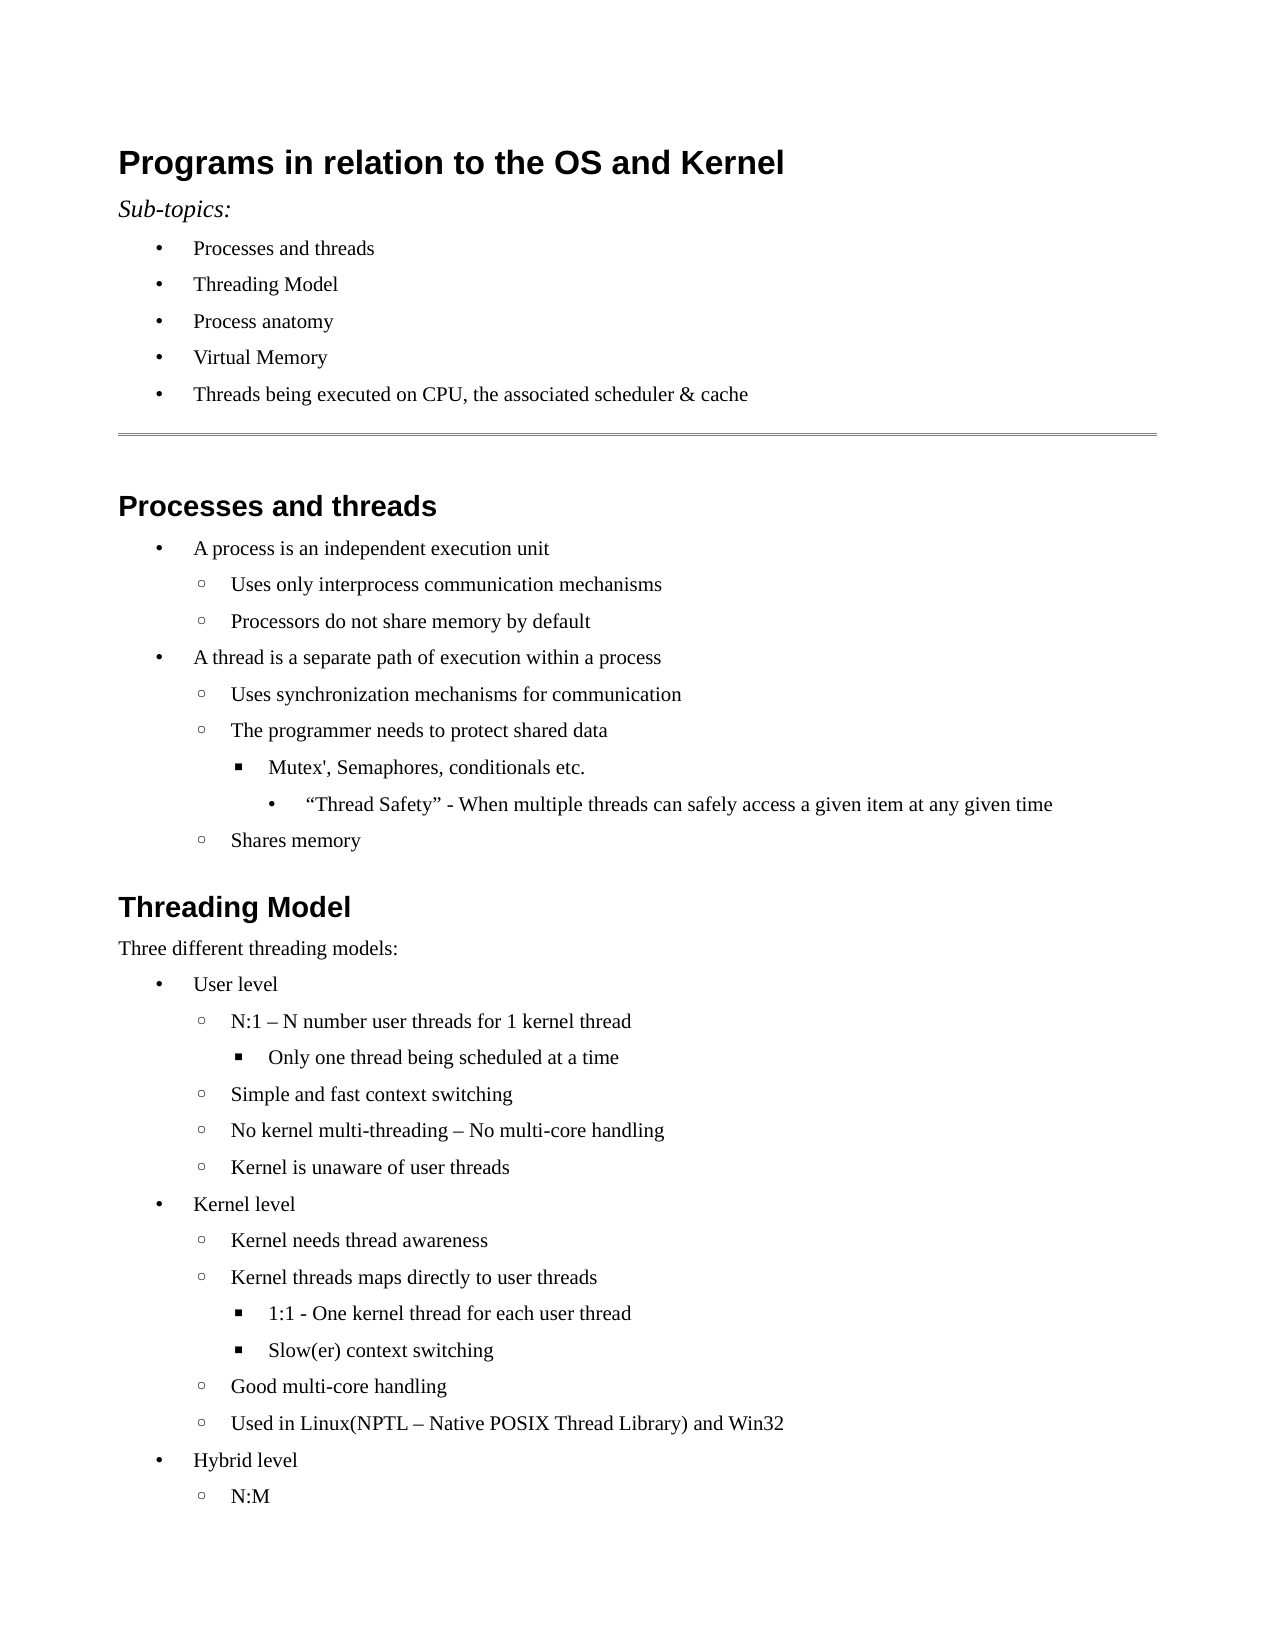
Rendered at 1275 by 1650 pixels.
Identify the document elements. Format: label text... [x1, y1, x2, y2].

list No kernel multi-threading – No multi-core handling [193, 1118, 1157, 1142]
list Hybrid level [156, 1447, 1157, 1472]
list Uses only interprocess communication mechanisms [193, 572, 1157, 596]
list Kernel level [156, 1192, 1157, 1216]
list 1:1 - One kernel thread for each user thread [231, 1301, 1157, 1325]
list Mutex', Semaphores, conditionals etc. [231, 755, 1157, 779]
list N:M [193, 1484, 1157, 1508]
text Sub-topics: [118, 194, 1157, 223]
list Threading Model [156, 272, 1157, 296]
list N:1 – N number user threads for 1 kernel thread [193, 1009, 1157, 1033]
subtitle Programs in relation to the OS and Kernel [118, 143, 1157, 182]
list Simple and fast context switching [193, 1082, 1157, 1106]
list Kernel is unaware of user threads [193, 1155, 1157, 1179]
list Good multi-core handling [193, 1374, 1157, 1398]
list Uses synchronization mechanisms for communication [193, 682, 1157, 706]
list Processors do not share memory by default [193, 609, 1157, 633]
list Threads being executed on CPU, the associated scheduler & cache [156, 382, 1157, 406]
list A process is an independent execution unit [156, 536, 1157, 559]
list Kernel threads maps directly to user threads [193, 1265, 1157, 1289]
list “Thread Safety” - When multiple threads can safely access a given item at any given time [268, 791, 1157, 816]
list Virtual Memory [156, 345, 1157, 369]
subtitle Processes and threads [118, 489, 1157, 523]
list Only one thread being scheduled at a time [231, 1045, 1157, 1069]
list Shares memory [193, 828, 1157, 852]
list Used in Linux(NPTL – Native POSIX Thread Library) and Win32 [193, 1411, 1157, 1435]
list Slow(er) context switching [231, 1338, 1157, 1362]
list Process anatomy [156, 309, 1157, 333]
list A thread is a separate path of execution within a process [156, 645, 1157, 669]
list Kernel needs thread awareness [193, 1228, 1157, 1252]
list The programmer needs to protect shared data [193, 718, 1157, 742]
subtitle Threading Model [118, 889, 1157, 923]
list Processes and threads [156, 236, 1157, 259]
list User level [156, 972, 1157, 996]
text Three different threading models: [118, 936, 1157, 960]
